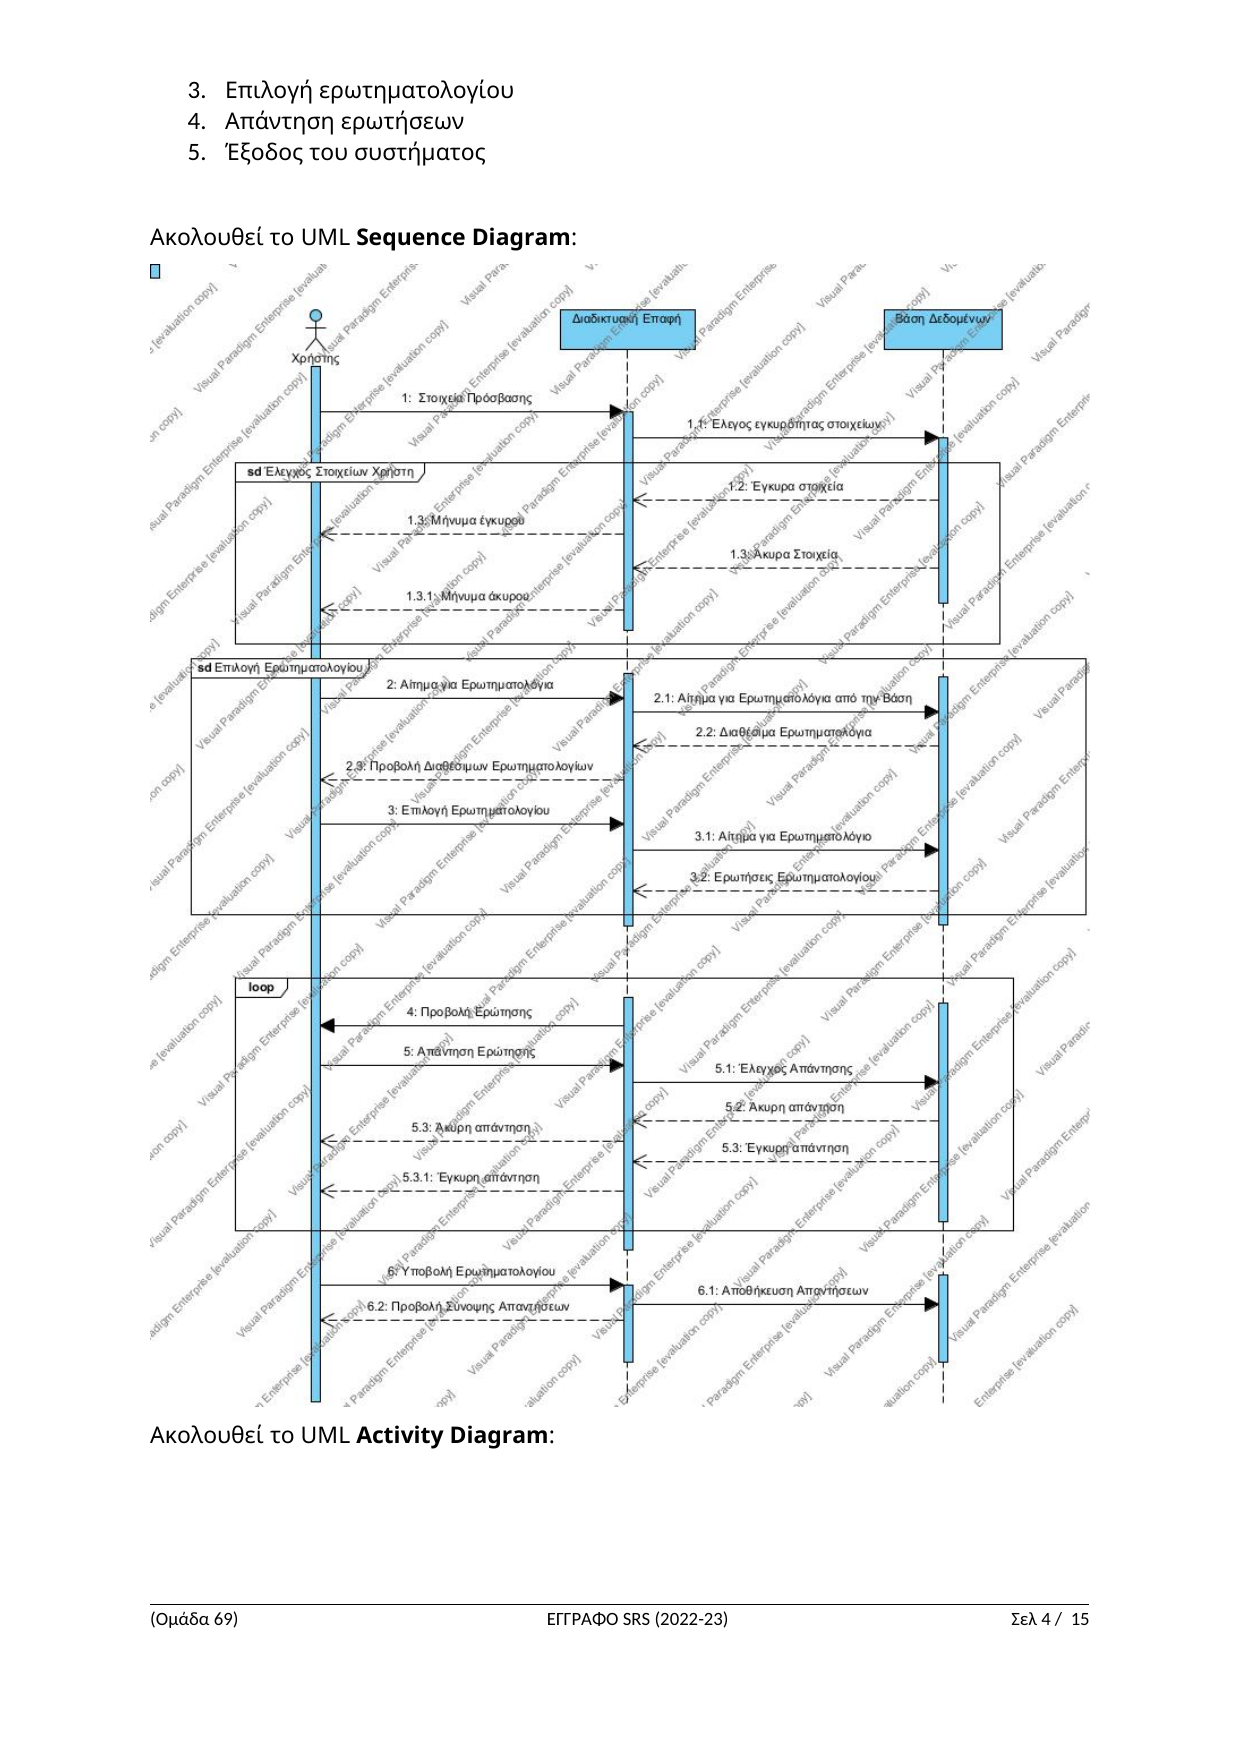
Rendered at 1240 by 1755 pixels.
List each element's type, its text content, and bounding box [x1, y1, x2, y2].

list Επιλογή ερωτηματολογίου [187, 74, 1089, 105]
list Απάντηση ερωτήσεων [187, 105, 1089, 136]
text Ακολουθεί το UML Activity Diagram: [150, 1419, 1089, 1451]
text Ακολουθεί το UML Sequence Diagram: [150, 221, 1089, 252]
list Έξοδος του συστήματος [187, 136, 1089, 167]
